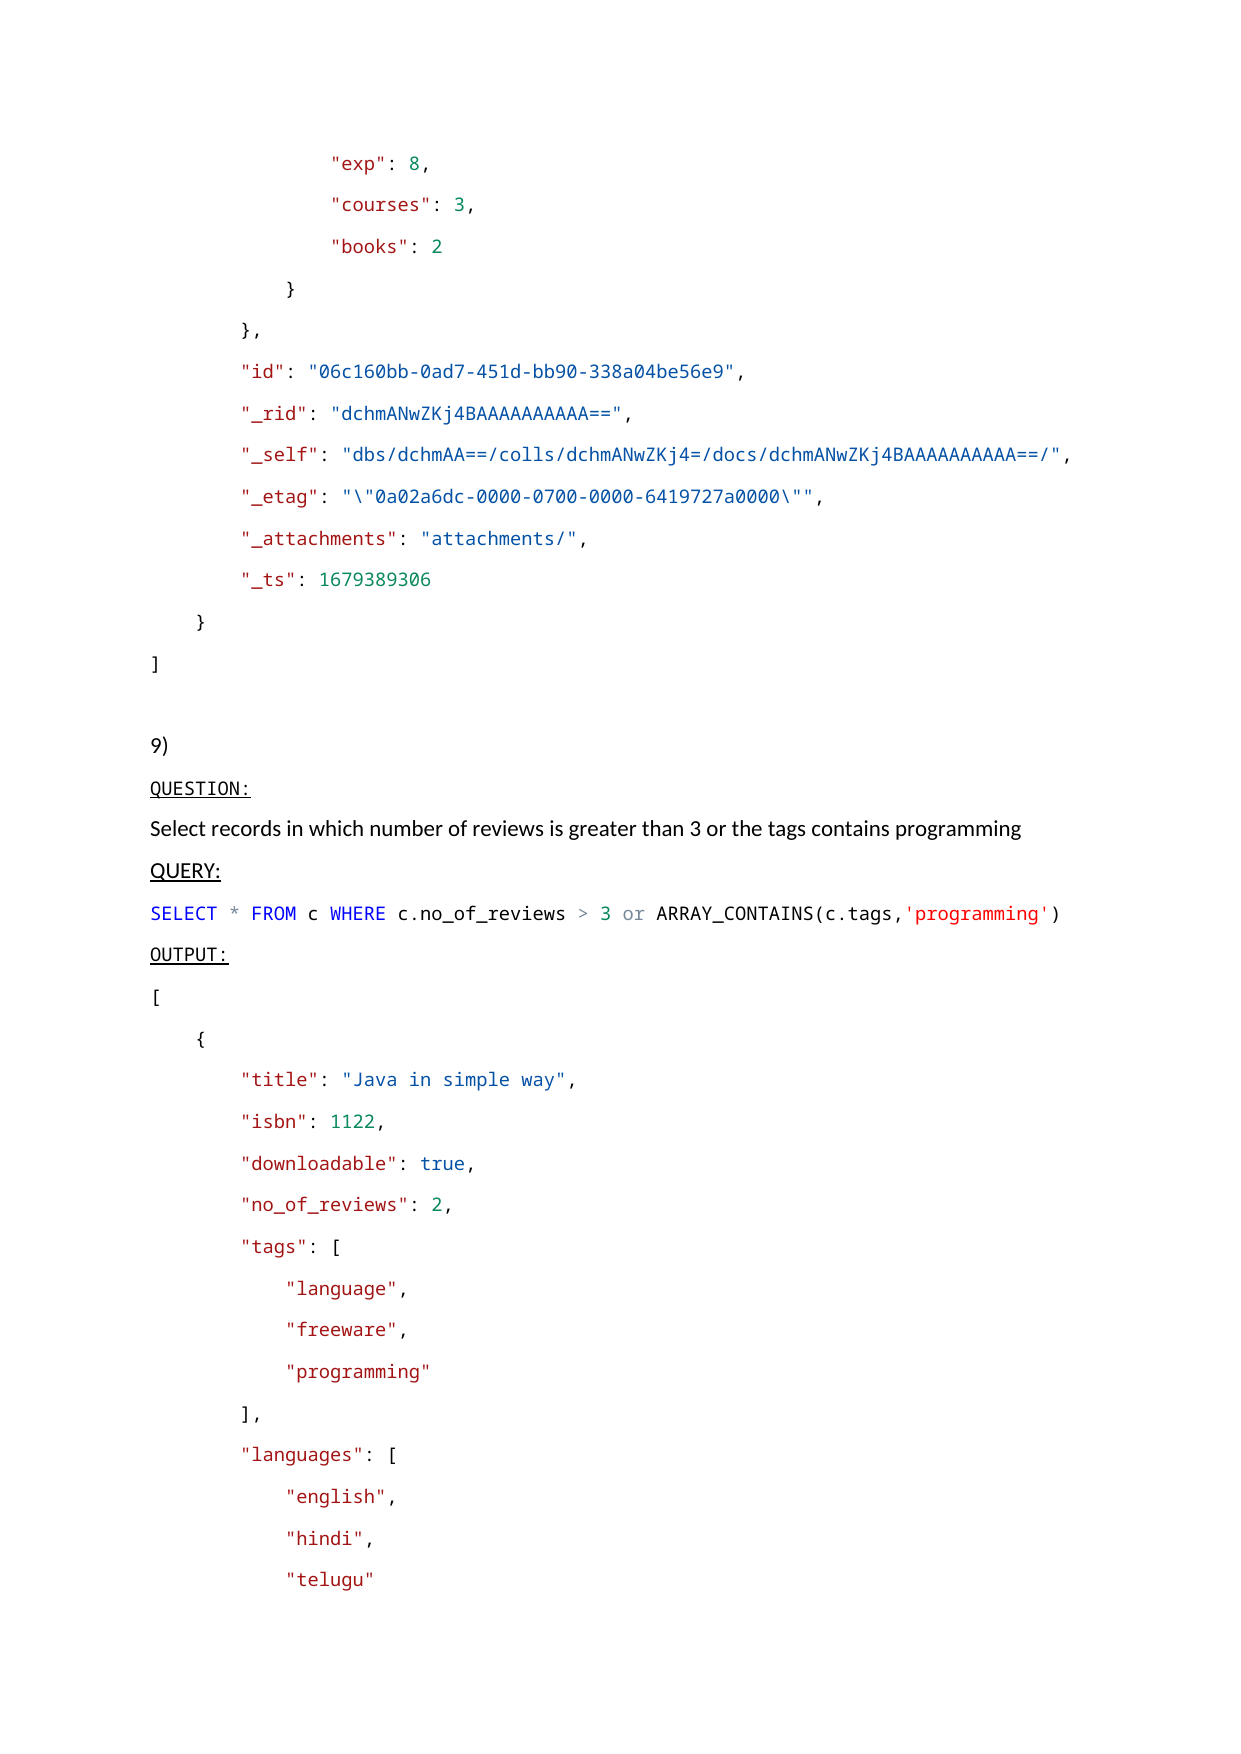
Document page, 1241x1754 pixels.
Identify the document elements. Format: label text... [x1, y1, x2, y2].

text "downloadable": true, [150, 1150, 1090, 1175]
text "language", [150, 1275, 1090, 1300]
text "tags": [ [150, 1233, 1090, 1258]
text "_ts": 1679389306 [150, 567, 1090, 592]
text Select records in which number of reviews is greater than 3 or the tags contains programming [150, 817, 1090, 842]
text { [150, 1025, 1090, 1050]
text ] [150, 650, 1090, 675]
text QUERY: [150, 858, 1090, 883]
text "id": "06c160bb-0ad7-451d-bb90-338a04be56e9", [150, 358, 1090, 383]
text "exp": 8, [150, 150, 1090, 175]
text "books": 2 [150, 233, 1090, 258]
text ], [150, 1400, 1090, 1425]
text "hindi", [150, 1525, 1090, 1550]
text 9) [150, 733, 1090, 758]
text "no_of_reviews": 2, [150, 1192, 1090, 1217]
text "freeware", [150, 1317, 1090, 1342]
text "courses": 3, [150, 192, 1090, 217]
text "english", [150, 1483, 1090, 1508]
text OUTPUT: [150, 942, 1090, 967]
text "programming" [150, 1358, 1090, 1383]
text "isbn": 1122, [150, 1108, 1090, 1133]
text "_self": "dbs/dchmAA==/colls/dchmANwZKj4=/docs/dchmANwZKj4BAAAAAAAAAA==/", [150, 442, 1090, 467]
text "telugu" [150, 1567, 1090, 1592]
text "_rid": "dchmANwZKj4BAAAAAAAAAA==", [150, 400, 1090, 425]
text "_etag": "\"0a02a6dc-0000-0700-0000-6419727a0000\"", [150, 483, 1090, 508]
text } [150, 608, 1090, 633]
text "_attachments": "attachments/", [150, 525, 1090, 550]
text "languages": [ [150, 1442, 1090, 1467]
text [ [150, 983, 1090, 1008]
text "title": "Java in simple way", [150, 1067, 1090, 1092]
text SELECT * FROM c WHERE c.no_of_reviews > 3 or ARRAY_CONTAINS(c.tags,'programming') [150, 900, 1090, 925]
text QUESTION: [150, 775, 1090, 800]
text } [150, 275, 1090, 300]
text }, [150, 317, 1090, 342]
